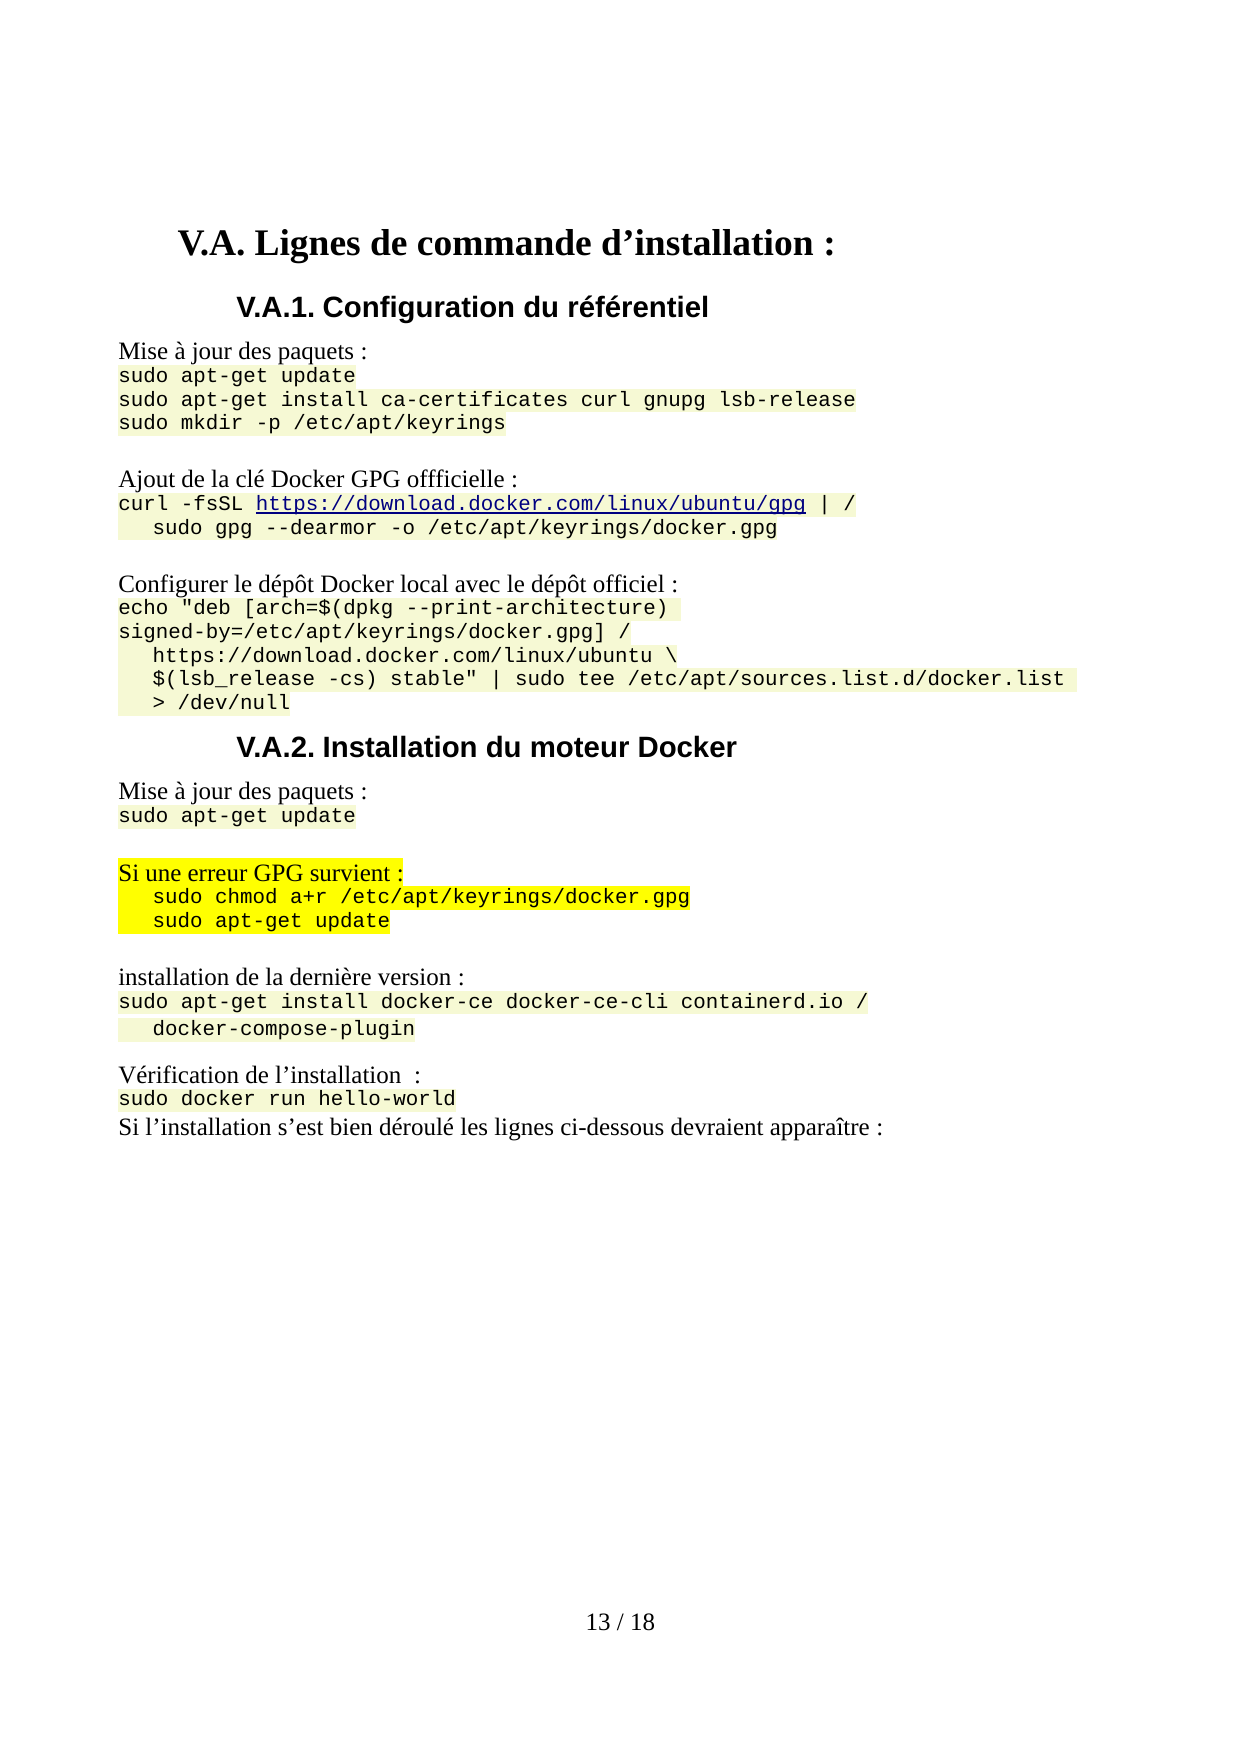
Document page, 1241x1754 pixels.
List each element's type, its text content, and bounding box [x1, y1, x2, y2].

text Si une erreur GPG survient : [118, 858, 1122, 886]
text sudo chmod a+r /etc/apt/keyrings/docker.gpg [118, 886, 1122, 910]
subtitle Lignes de commande d’installation : [118, 220, 1122, 263]
text sudo apt-get update [118, 910, 1122, 934]
text sudo apt-get install docker-ce docker-ce-cli containerd.io / docker-compose-plugin [118, 991, 1122, 1042]
text Ajout de la clé Docker GPG offficielle : [118, 464, 1122, 493]
text Mise à jour des paquets : [118, 336, 1122, 365]
text installation de la dernière version : [118, 962, 1122, 991]
text sudo apt-get update [118, 805, 1122, 829]
text Mise à jour des paquets : [118, 776, 1122, 805]
text sudo docker run hello-world [118, 1088, 1122, 1112]
text sudo apt-get update [118, 365, 1122, 389]
text echo "deb [arch=$(dpkg --print-architecture) signed-by=/etc/apt/keyrings/docker.gpg] / https://download.docker.com/linux/ubuntu \ $(lsb_release -cs) stable" | sudo tee /etc/apt/sources.list.d/docker.list > /dev/null [118, 597, 1122, 716]
text sudo apt-get install ca-certificates curl gnupg lsb-release [118, 389, 1122, 412]
text Configurer le dépôt Docker local avec le dépôt officiel : [118, 569, 1122, 597]
text sudo mkdir -p /etc/apt/keyrings [118, 412, 1122, 436]
subtitle Configuration du référentiel [118, 290, 1122, 324]
text Vérification de l’installation : [118, 1060, 1122, 1088]
subtitle Installation du moteur Docker [118, 730, 1122, 764]
text Si l’installation s’est bien déroulé les lignes ci-dessous devraient apparaître : [118, 1112, 1122, 1141]
text curl -fsSL https://download.docker.com/linux/ubuntu/gpg | / sudo gpg --dearmor -o /etc/apt/keyrings/docker.gpg [118, 493, 1122, 540]
